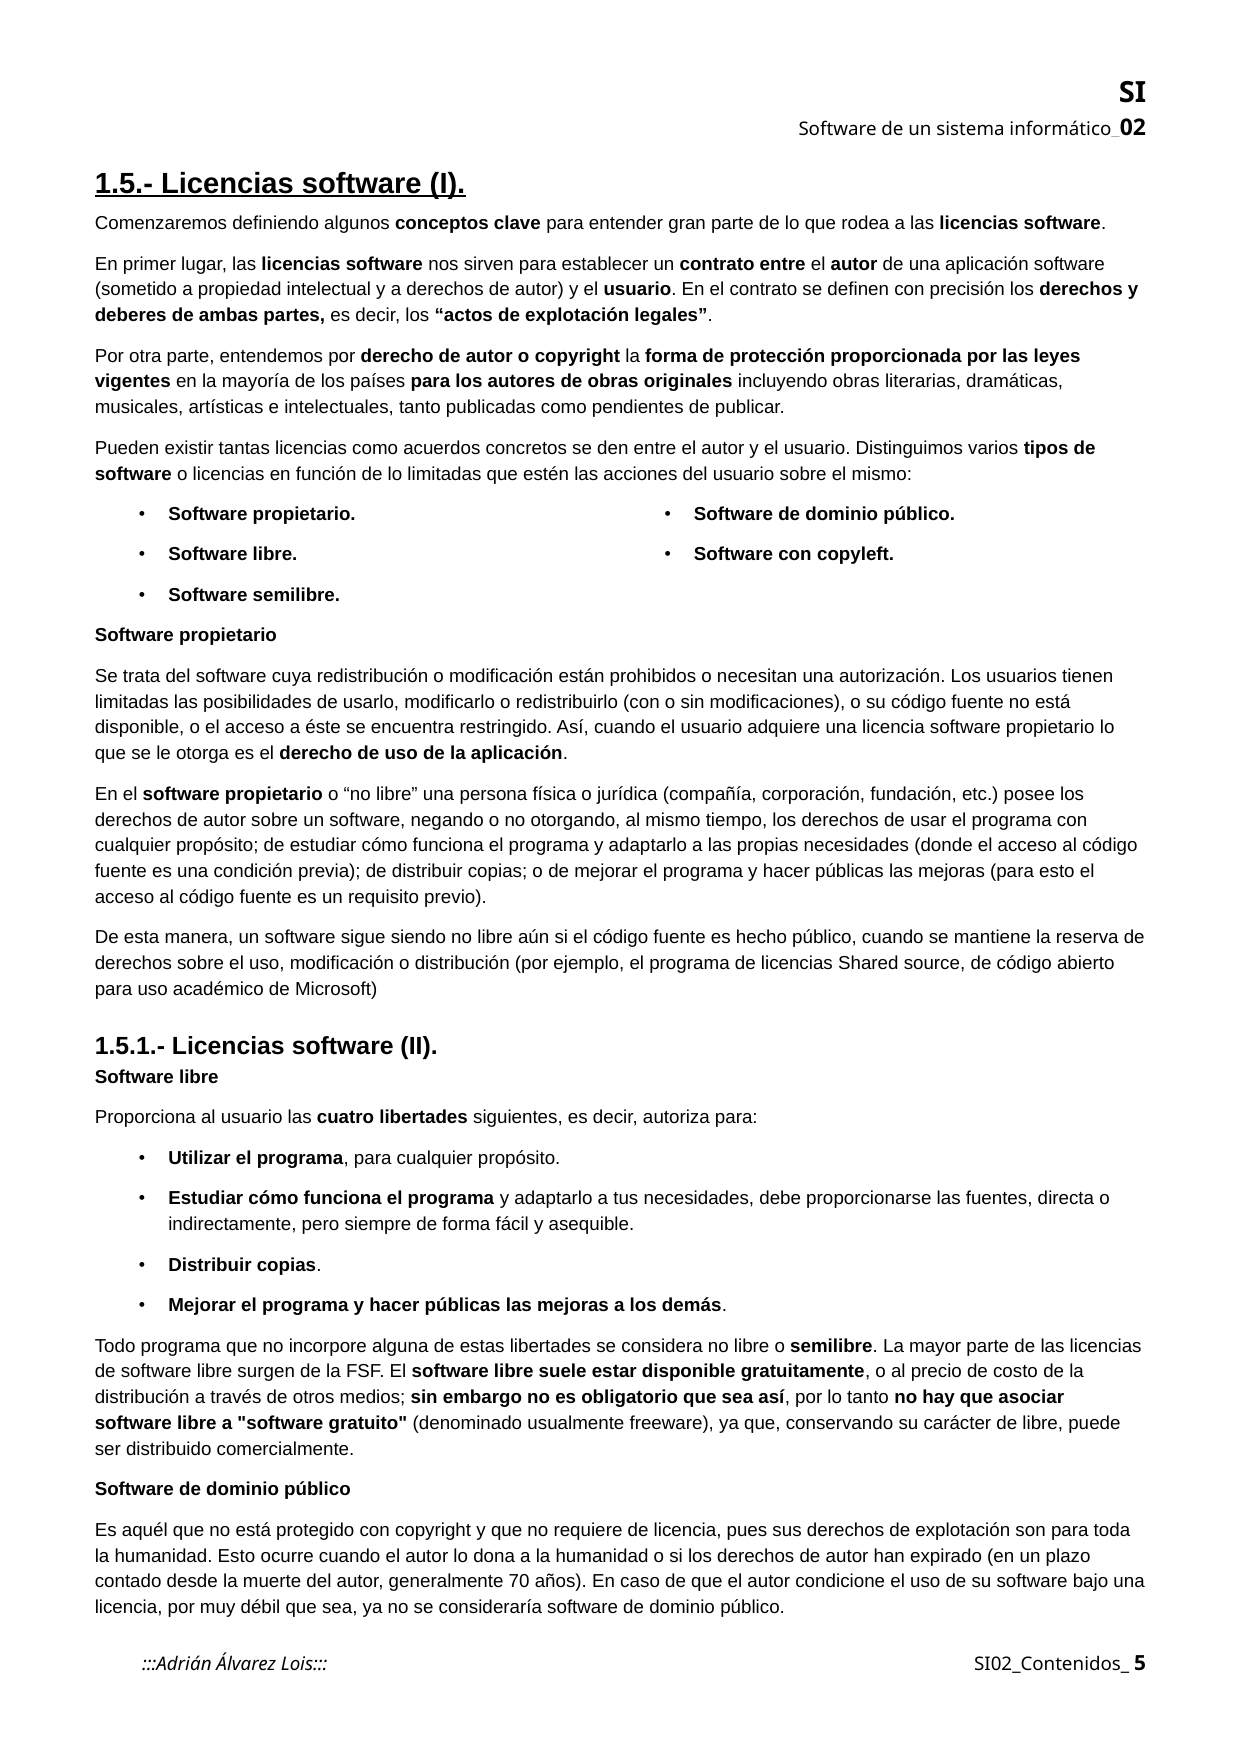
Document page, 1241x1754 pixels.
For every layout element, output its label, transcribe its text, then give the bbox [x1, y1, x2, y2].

list Software semilibre. [139, 584, 620, 605]
subtitle 1.5.1.- Licencias software (II). [94, 1031, 1146, 1059]
text Comenzaremos definiendo algunos conceptos clave para entender gran parte de lo que rodea a las licencias software. [94, 212, 1146, 233]
text Software de dominio público [94, 1478, 1146, 1500]
text De esta manera, un software sigue siendo no libre aún si el código fuente es hecho público, cuando se mantiene la reserva de derechos sobre el uso, modificación o distribución (por ejemplo, el programa de licencias Shared source, de código abierto para uso académico de Microsoft) [94, 926, 1146, 999]
text Por otra parte, entendemos por derecho de autor o copyright la forma de protección proporcionada por las leyes vigentes en la mayoría de los países para los autores de obras originales incluyendo obras literarias, dramáticas, musicales, artísticas e intelectuales, tanto publicadas como pendientes de publicar. [94, 344, 1146, 418]
list Software de dominio público. [664, 503, 1146, 524]
text Software propietario [94, 624, 1146, 646]
list Distribuir copias. [139, 1253, 1146, 1275]
text Proporciona al usuario las cuatro libertades siguientes, es decir, autoriza para: [94, 1106, 1146, 1128]
text Es aquél que no está protegido con copyright y que no requiere de licencia, pues sus derechos de explotación son para toda la humanidad. Esto ocurre cuando el autor lo dona a la humanidad o si los derechos de autor han expirado (en un plazo contado desde la muerte del autor, generalmente 70 años). En caso de que el autor condicione el uso de su software bajo una licencia, por muy débil que sea, ya no se consideraría software de dominio público. [94, 1519, 1146, 1618]
list Utilizar el programa, para cualquier propósito. [139, 1147, 1146, 1168]
list Software con copyleft. [664, 543, 1146, 565]
text Software libre [94, 1066, 1146, 1087]
text Todo programa que no incorpore alguna de estas libertades se considera no libre o semilibre. La mayor parte de las licencias de software libre surgen de la FSF. El software libre suele estar disponible gratuitamente, o al precio de costo de la distribución a través de otros medios; sin embargo no es obligatorio que sea así, por lo tanto no hay que asociar software libre a "software gratuito" (denominado usualmente freeware), ya que, conservando su carácter de libre, puede ser distribuido comercialmente. [94, 1334, 1146, 1459]
text En primer lugar, las licencias software nos sirven para establecer un contrato entre el autor de una aplicación software (sometido a propiedad intelectual y a derechos de autor) y el usuario. En el contrato se definen con precisión los derechos y deberes de ambas partes, es decir, los “actos de explotación legales”. [94, 252, 1146, 326]
text En el software propietario o “no libre” una persona física o jurídica (compañía, corporación, fundación, etc.) posee los derechos de autor sobre un software, negando o no otorgando, al mismo tiempo, los derechos de usar el programa con cualquier propósito; de estudiar cómo funciona el programa y adaptarlo a las propias necesidades (donde el acceso al código fuente es una condición previa); de distribuir copias; o de mejorar el programa y hacer públicas las mejoras (para esto el acceso al código fuente es un requisito previo). [94, 783, 1146, 907]
text Pueden existir tantas licencias como acuerdos concretos se den entre el autor y el usuario. Distinguimos varios tipos de software o licencias en función de lo limitadas que estén las acciones del usuario sobre el mismo: [94, 436, 1146, 484]
list Mejorar el programa y hacer públicas las mejoras a los demás. [139, 1294, 1146, 1316]
list Estudiar cómo funciona el programa y adaptarlo a tus necesidades, debe proporcionarse las fuentes, directa o indirectamente, pero siempre de forma fácil y asequible. [139, 1187, 1146, 1234]
list Software propietario. [139, 503, 620, 524]
subtitle 1.5.- Licencias software (I). [94, 166, 1146, 199]
text Se trata del software cuya redistribución o modificación están prohibidos o necesitan una autorización. Los usuarios tienen limitadas las posibilidades de usarlo, modificarlo o redistribuirlo (con o sin modificaciones), o su código fuente no está disponible, o el acceso a éste se encuentra restringido. Así, cuando el usuario adquiere una licencia software propietario lo que se le otorga es el derecho de uso de la aplicación. [94, 665, 1146, 764]
list Software libre. [139, 543, 620, 565]
